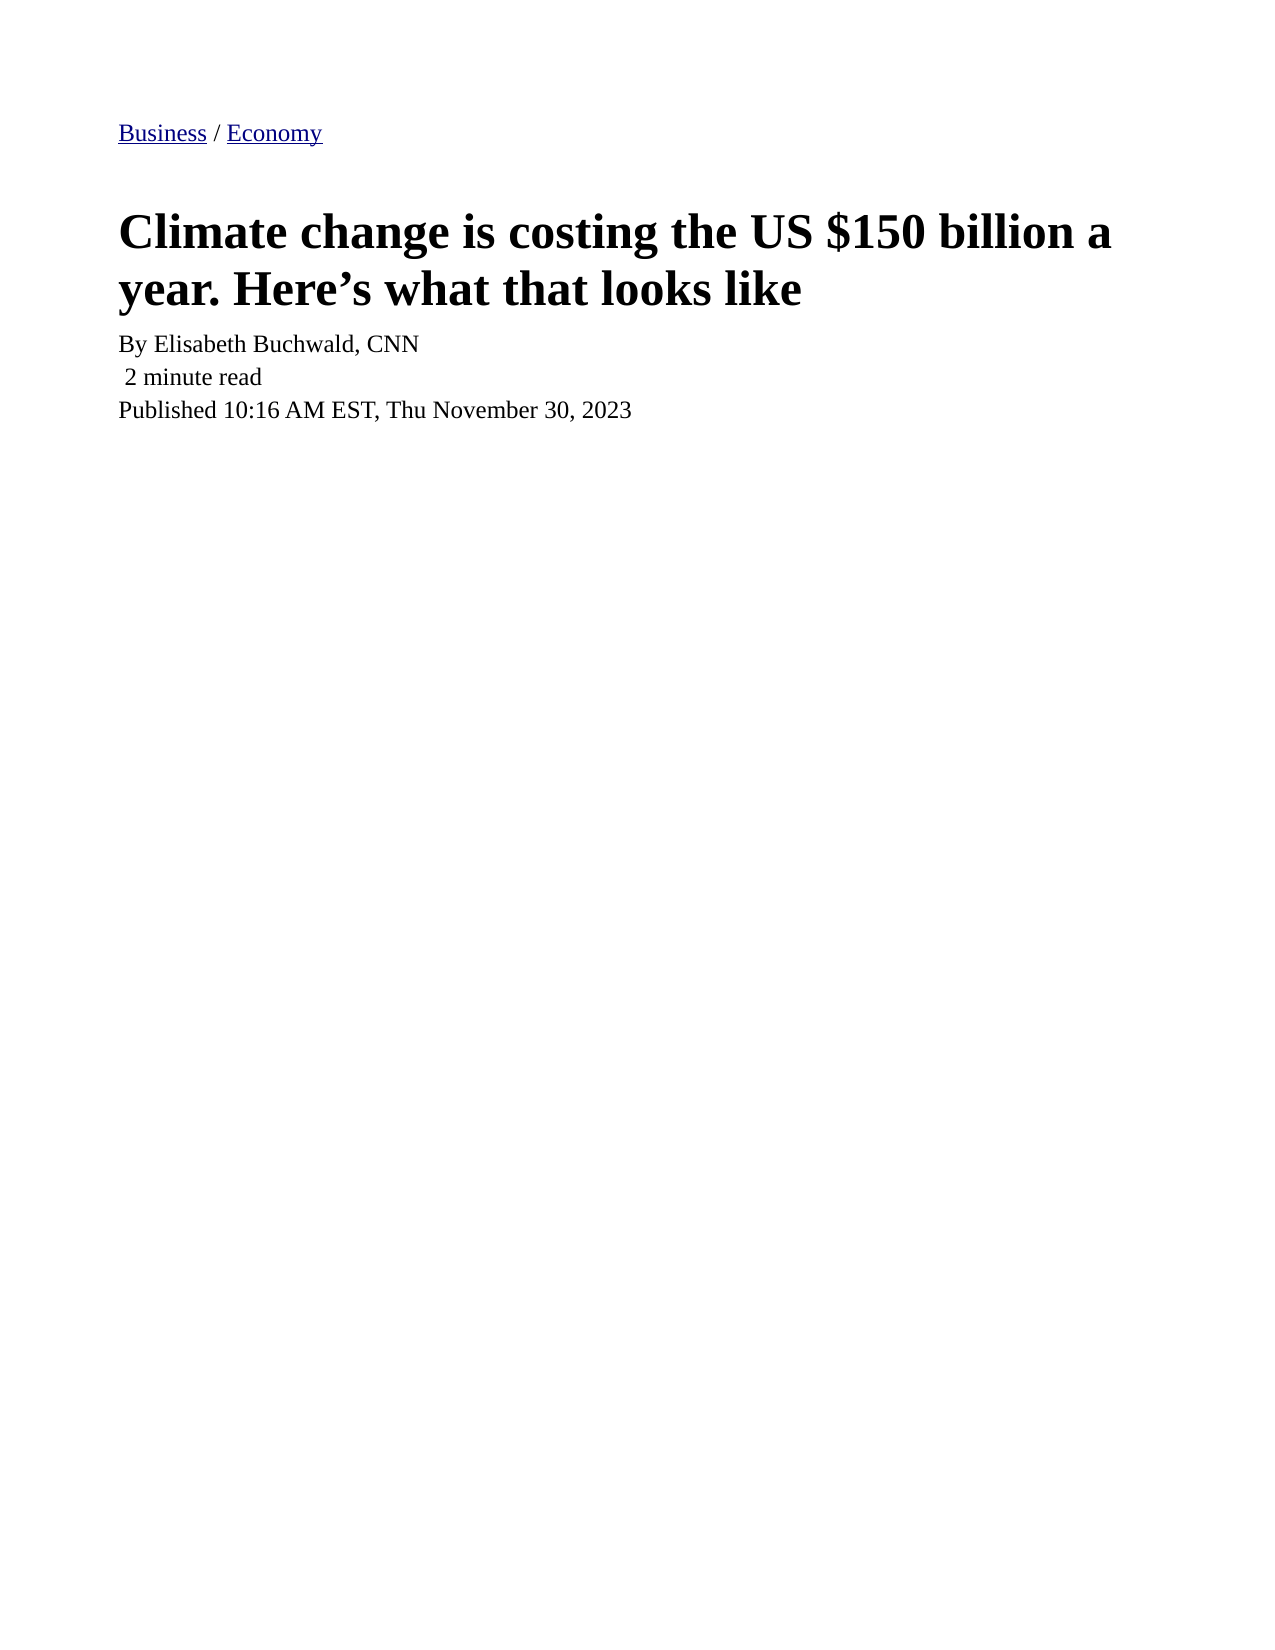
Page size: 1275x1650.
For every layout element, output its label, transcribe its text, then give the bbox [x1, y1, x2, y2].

text Business / Economy [118, 118, 1157, 147]
subtitle Climate change is costing the US $150 billion a year. Here’s what that looks like [118, 201, 1157, 316]
text 2 minute read [118, 362, 1157, 391]
text Published 10:16 AM EST, Thu November 30, 2023 [118, 395, 1157, 424]
text By Elisabeth Buchwald, CNN [118, 329, 1157, 358]
